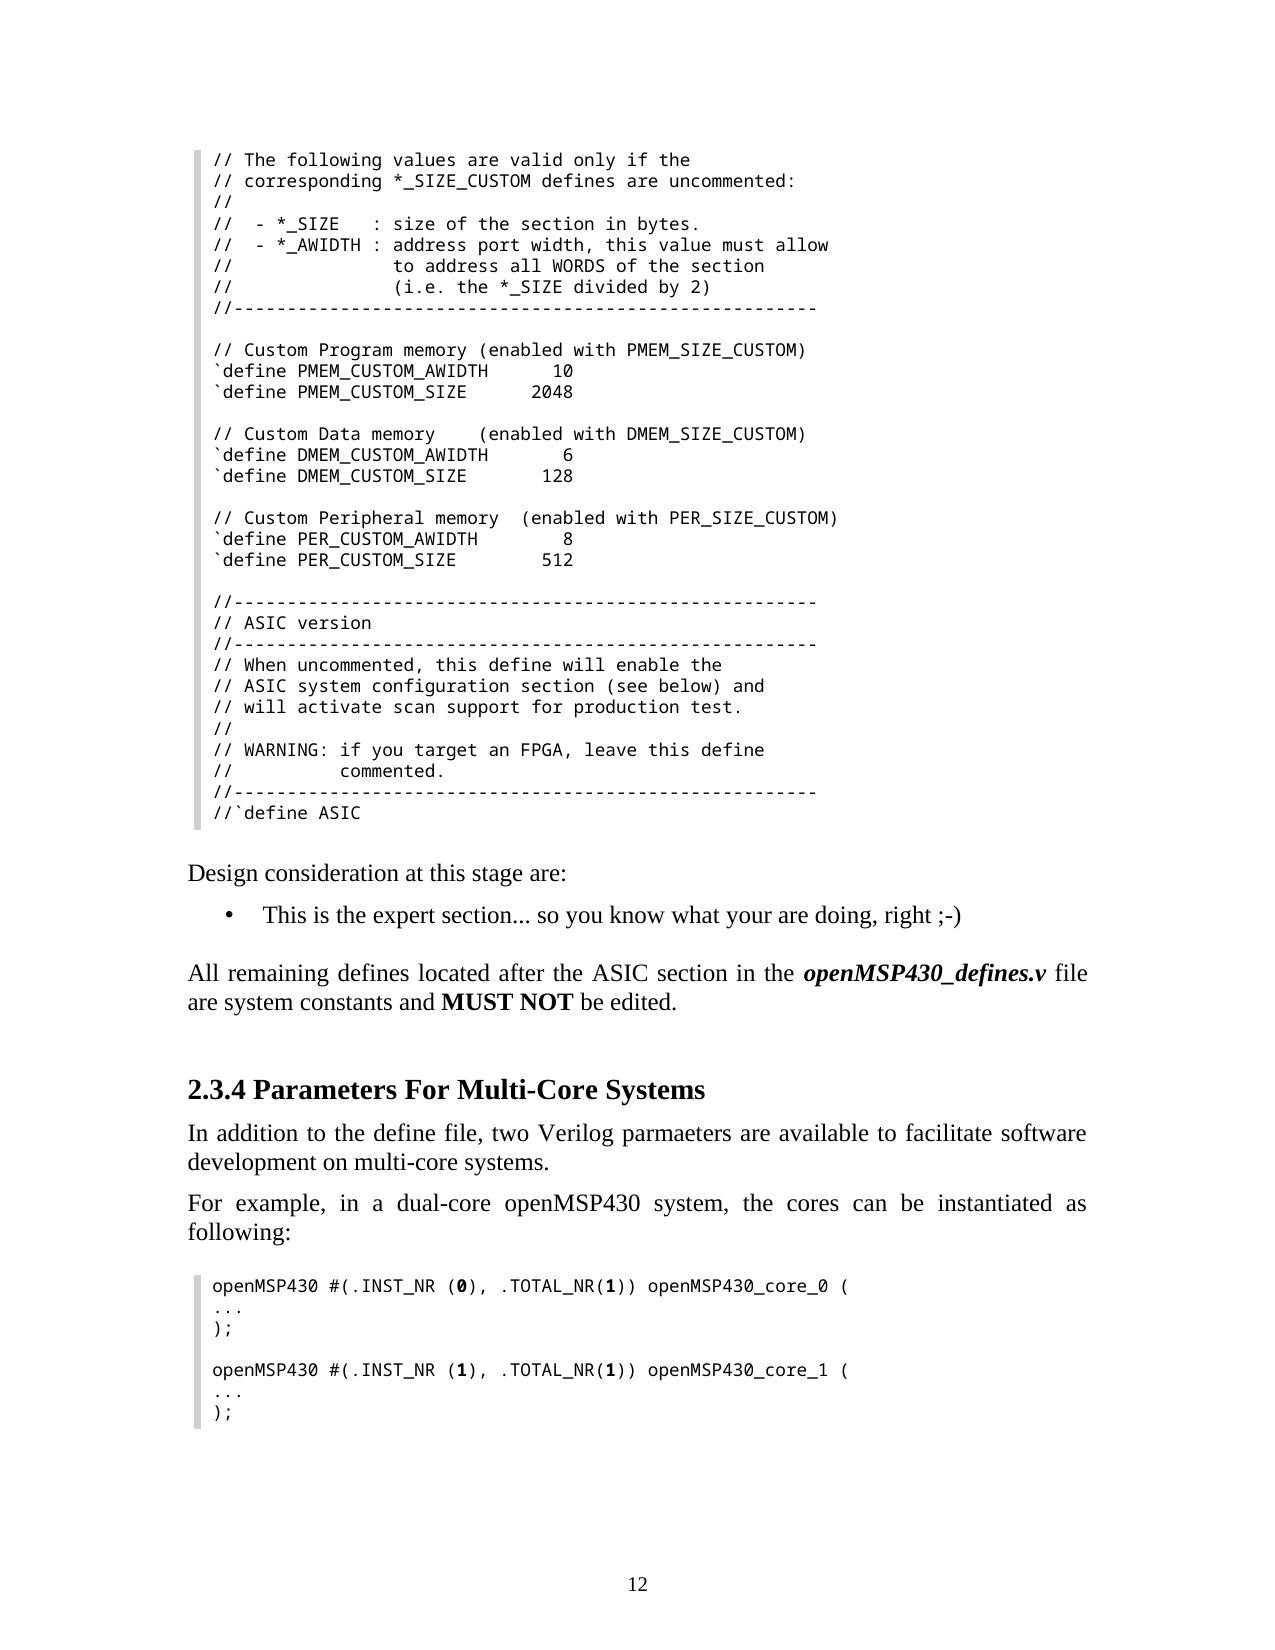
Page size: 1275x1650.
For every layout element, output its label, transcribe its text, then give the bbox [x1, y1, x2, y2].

text Design consideration at this stage are: [187, 830, 1088, 887]
text For example, in a dual-core openMSP430 system, the cores can be instantiated as following: [187, 1188, 1088, 1246]
table_header // The following values are valid only if the // corresponding *_SIZE_CUSTOM defines are uncommented: // // - *_SIZE : size of the section in bytes. // - *_AWIDTH : address port width, this value must allow // to address all WORDS of the section // (i.e. the *_SIZE divided by 2) //------------------------------------------------------- // Custom Program memory (enabled with PMEM_SIZE_CUSTOM) `define PMEM_CUSTOM_AWIDTH 10 `define PMEM_CUSTOM_SIZE 2048 // Custom Data memory (enabled with DMEM_SIZE_CUSTOM) `define DMEM_CUSTOM_AWIDTH 6 `define DMEM_CUSTOM_SIZE 128 // Custom Peripheral memory (enabled with PER_SIZE_CUSTOM) `define PER_CUSTOM_AWIDTH 8 `define PER_CUSTOM_SIZE 512 //------------------------------------------------------- // ASIC version //------------------------------------------------------- // When uncommented, this define will enable the // ASIC system configuration section (see below) and // will activate scan support for production test. // // WARNING: if you target an FPGA, leave this define // commented. //------------------------------------------------------- //`define ASIC [212, 150, 1275, 830]
text In addition to the define file, two Verilog parmaeters are available to facilitate software development on multi-core systems. [187, 1118, 1088, 1176]
table_header [201, 1275, 212, 1429]
text 2.3.4 Parameters For Multi-Core Systems [187, 1072, 1088, 1106]
table_header [194, 150, 201, 830]
table_header [201, 150, 212, 830]
table_header [187, 150, 194, 830]
list This is the expert section... so you know what your are doing, right ;-) [225, 900, 1088, 928]
table_header [187, 1275, 194, 1429]
text All remaining defines located after the ASIC section in the openMSP430_defines.v file are system constants and MUST NOT be edited. [187, 958, 1088, 1016]
table_header openMSP430 #(.INST_NR (0), .TOTAL_NR(1)) openMSP430_core_0 ( ... ); openMSP430 #(.INST_NR (1), .TOTAL_NR(1)) openMSP430_core_1 ( ... ); [212, 1275, 1275, 1429]
table_header [194, 1275, 201, 1429]
